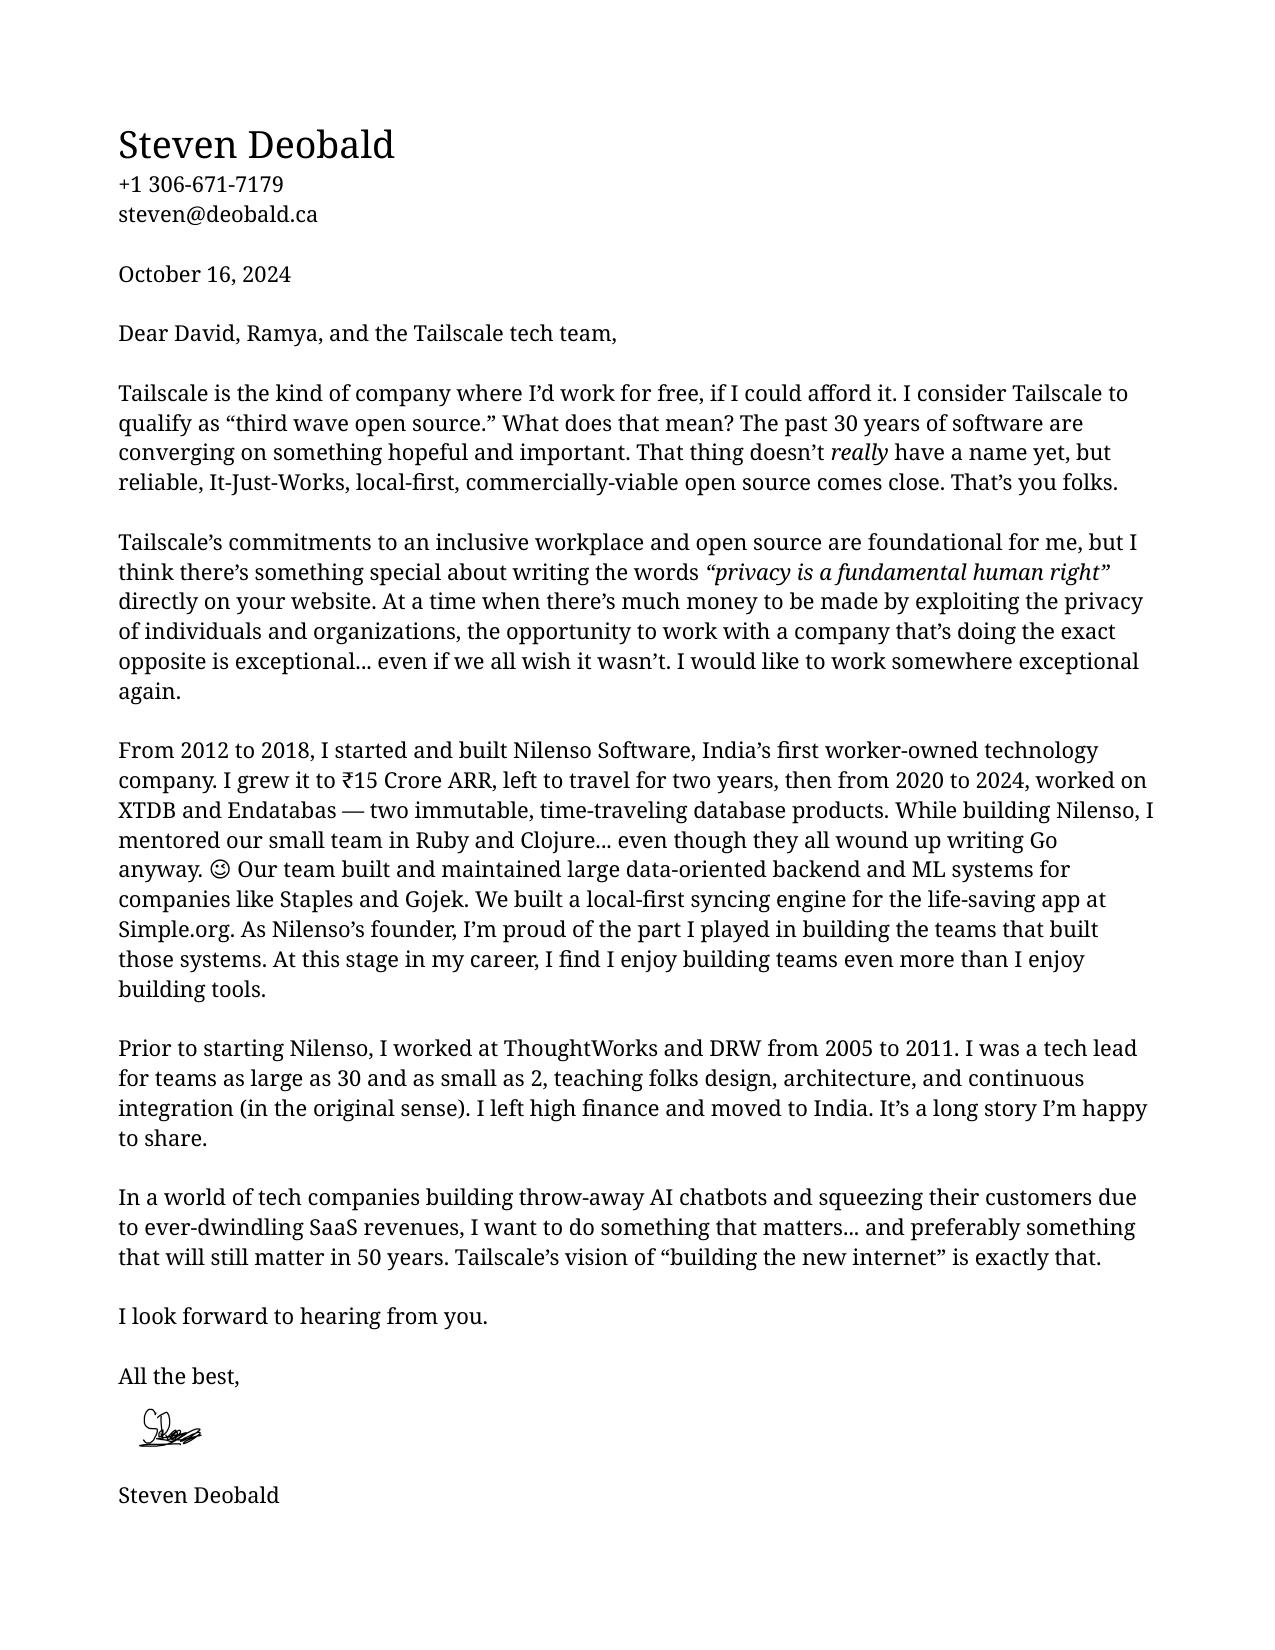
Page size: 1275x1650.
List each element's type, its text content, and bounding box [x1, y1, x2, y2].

text October 16, 2024 [118, 258, 1157, 288]
text +1 306-671-7179 [118, 169, 1157, 199]
text Tailscale’s commitments to an inclusive workplace and open source are foundational for me, but I think there’s something special about writing the words “privacy is a fundamental human right” directly on your website. At a time when there’s much money to be made by exploiting the privacy of individuals and organizations, the opportunity to work with a company that’s doing the exact opposite is exceptional... even if we all wish it wasn’t. I would like to work somewhere exceptional again. [118, 527, 1157, 705]
text I look forward to hearing from you. [118, 1301, 1157, 1331]
text Prior to starting Nilenso, I worked at ThoughtWorks and DRW from 2005 to 2011. I was a tech lead for teams as large as 30 and as small as 2, teaching folks design, architecture, and continuous integration (in the original sense). I left high finance and moved to India. It’s a long story I’m happy to share. [118, 1033, 1157, 1152]
text All the best, [118, 1361, 1157, 1391]
text From 2012 to 2018, I started and built Nilenso Software, India’s first worker-owned technology company. I grew it to ₹15 Crore ARR, left to travel for two years, then from 2020 to 2024, worked on XTDB and Endatabas — two immutable, time-traveling database products. While building Nilenso, I mentored our small team in Ruby and Clojure... even though they all wound up writing Go anyway. 😉 Our team built and maintained large data-oriented backend and ML systems for companies like Staples and Gojek. We built a local-first syncing engine for the life-saving app at Simple.org. As Nilenso’s founder, I’m proud of the part I played in building the teams that built those systems. At this stage in my career, I find I enjoy building teams even more than I enjoy building tools. [118, 735, 1157, 1003]
text Steven Deobald [118, 1480, 1157, 1510]
text In a world of tech companies building throw-away AI chatbots and squeezing their customers due to ever-dwindling SaaS revenues, I want to do something that matters... and preferably something that will still matter in 50 years. Tailscale’s vision of “building the new internet” is exactly that. [118, 1182, 1157, 1271]
text Steven Deobald [118, 118, 1157, 169]
text steven@deobald.ca [118, 199, 1157, 229]
picture [133, 1396, 208, 1471]
text Dear David, Ramya, and the Tailscale tech team, [118, 318, 1157, 348]
text Tailscale is the kind of company where I’d work for free, if I could afford it. I consider Tailscale to qualify as “third wave open source.” What does that mean? The past 30 years of software are converging on something hopeful and important. That thing doesn’t really have a name yet, but reliable, It-Just-Works, local-first, commercially-viable open source comes close. That’s you folks. [118, 378, 1157, 497]
